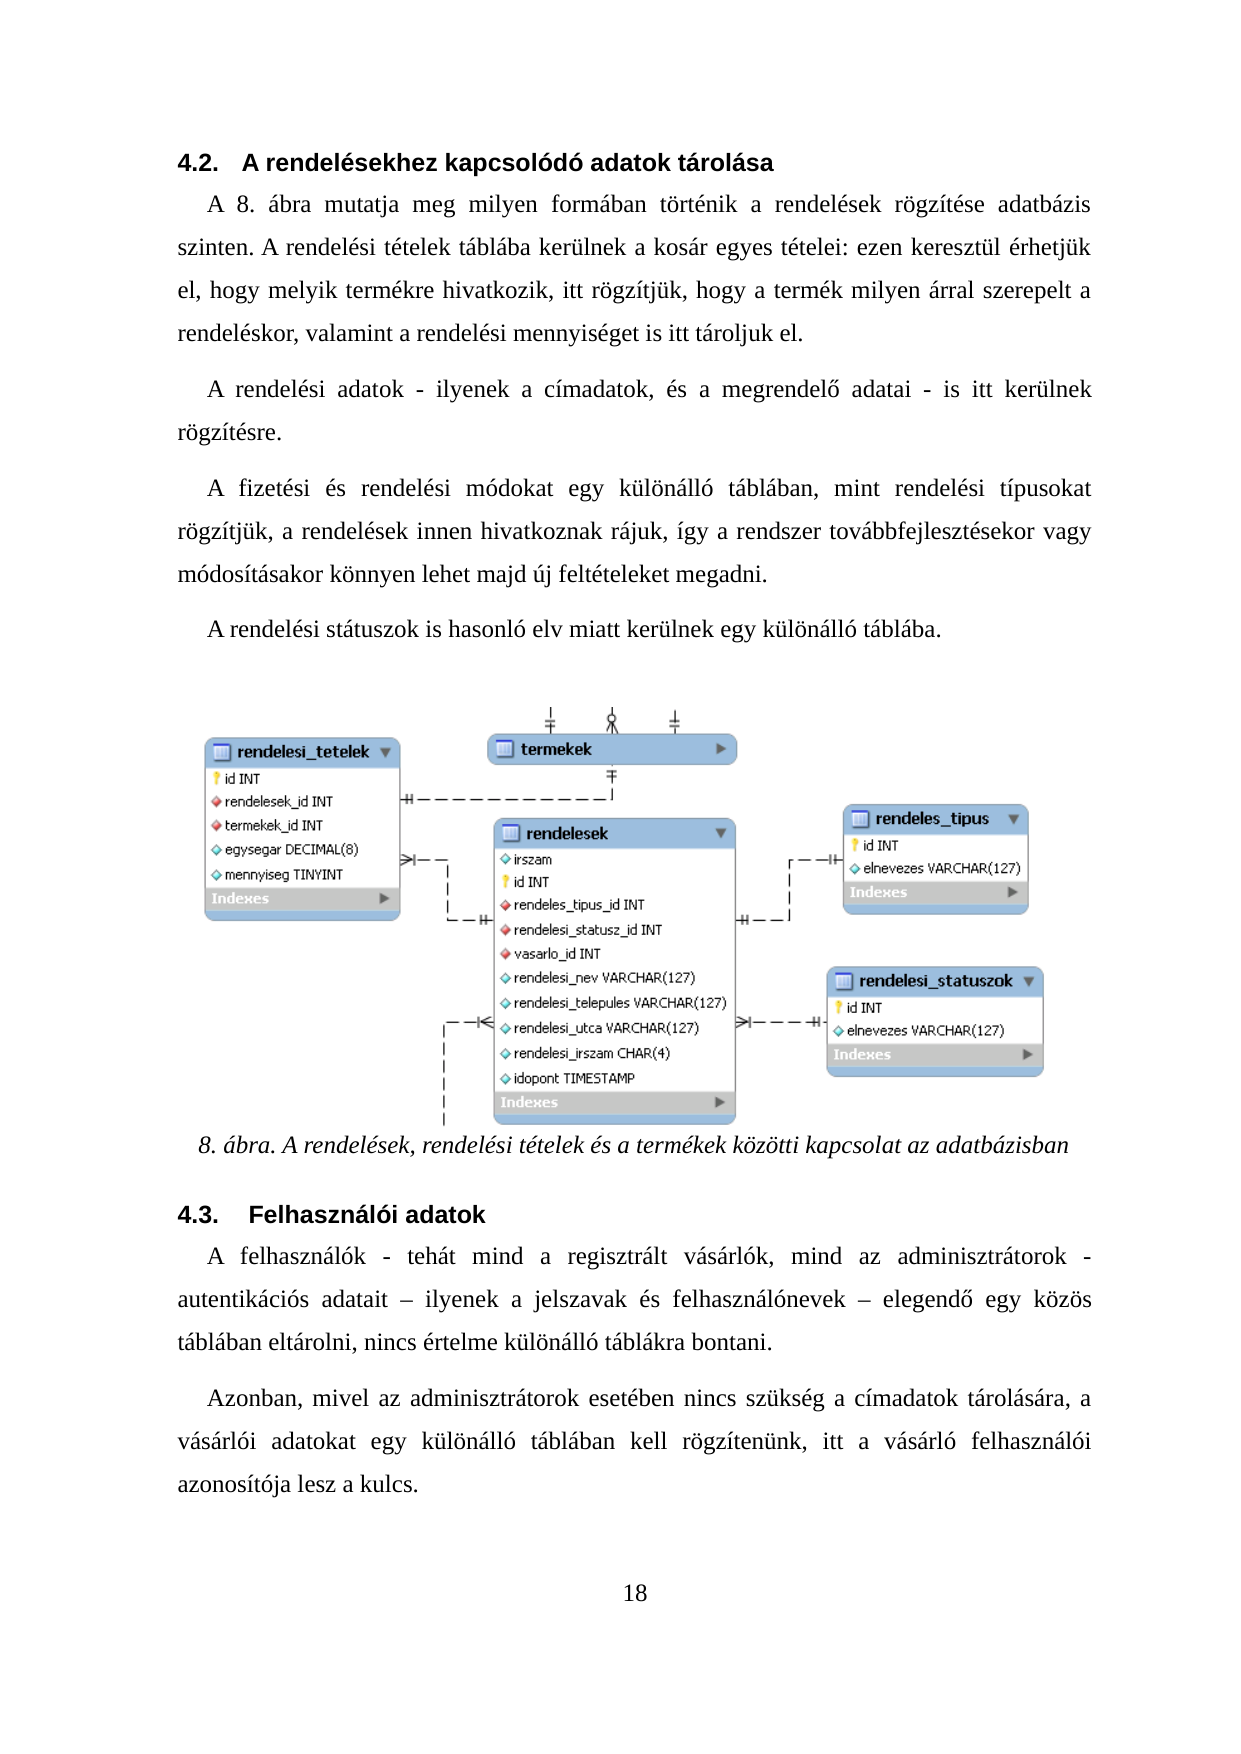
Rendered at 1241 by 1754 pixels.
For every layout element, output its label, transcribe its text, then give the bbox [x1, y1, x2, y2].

text A 8. ábra mutatja meg milyen formában történik a rendelések rögzítése adatbázis szinten. A rendelési tételek táblába kerülnek a kosár egyes tételei: ezen keresztül érhetjük el, hogy melyik termékre hivatkozik, itt rögzítjük, hogy a termék milyen árral szerepelt a rendeléskor, valamint a rendelési mennyiséget is itt tároljuk el. [177, 189, 1093, 347]
picture [182, 707, 1088, 1130]
subtitle A rendelésekhez kapcsolódó adatok tárolása [177, 148, 1093, 176]
text A rendelési státuszok is hasonló elv miatt kerülnek egy különálló táblába. [177, 614, 1093, 643]
subtitle Felhasználói adatok [177, 695, 1093, 1228]
text A rendelési adatok - ilyenek a címadatok, és a megrendelő adatai - is itt kerülnek rögzítésre. [177, 374, 1093, 446]
text Azonban, mivel az adminisztrátorok esetében nincs szükség a címadatok tárolására, a vásárlói adatokat egy különálló táblában kell rögzítenünk, itt a vásárló felhasználói azonosítója lesz a kulcs. [177, 1383, 1093, 1498]
text 8. ábra. A rendelések, rendelési tételek és a termékek közötti kapcsolat az adatbázisban [183, 1130, 1087, 1158]
text A fizetési és rendelési módokat egy különálló táblában, mint rendelési típusokat rögzítjük, a rendelések innen hivatkoznak rájuk, így a rendszer továbbfejlesztésekor vagy módosításakor könnyen lehet majd új feltételeket megadni. [177, 473, 1093, 588]
text A felhasználók - tehát mind a regisztrált vásárlók, mind az adminisztrátorok - autentikációs adatait – ilyenek a jelszavak és felhasználónevek – elegendő egy közös táblában eltárolni, nincs értelme különálló táblákra bontani. [177, 1241, 1093, 1356]
